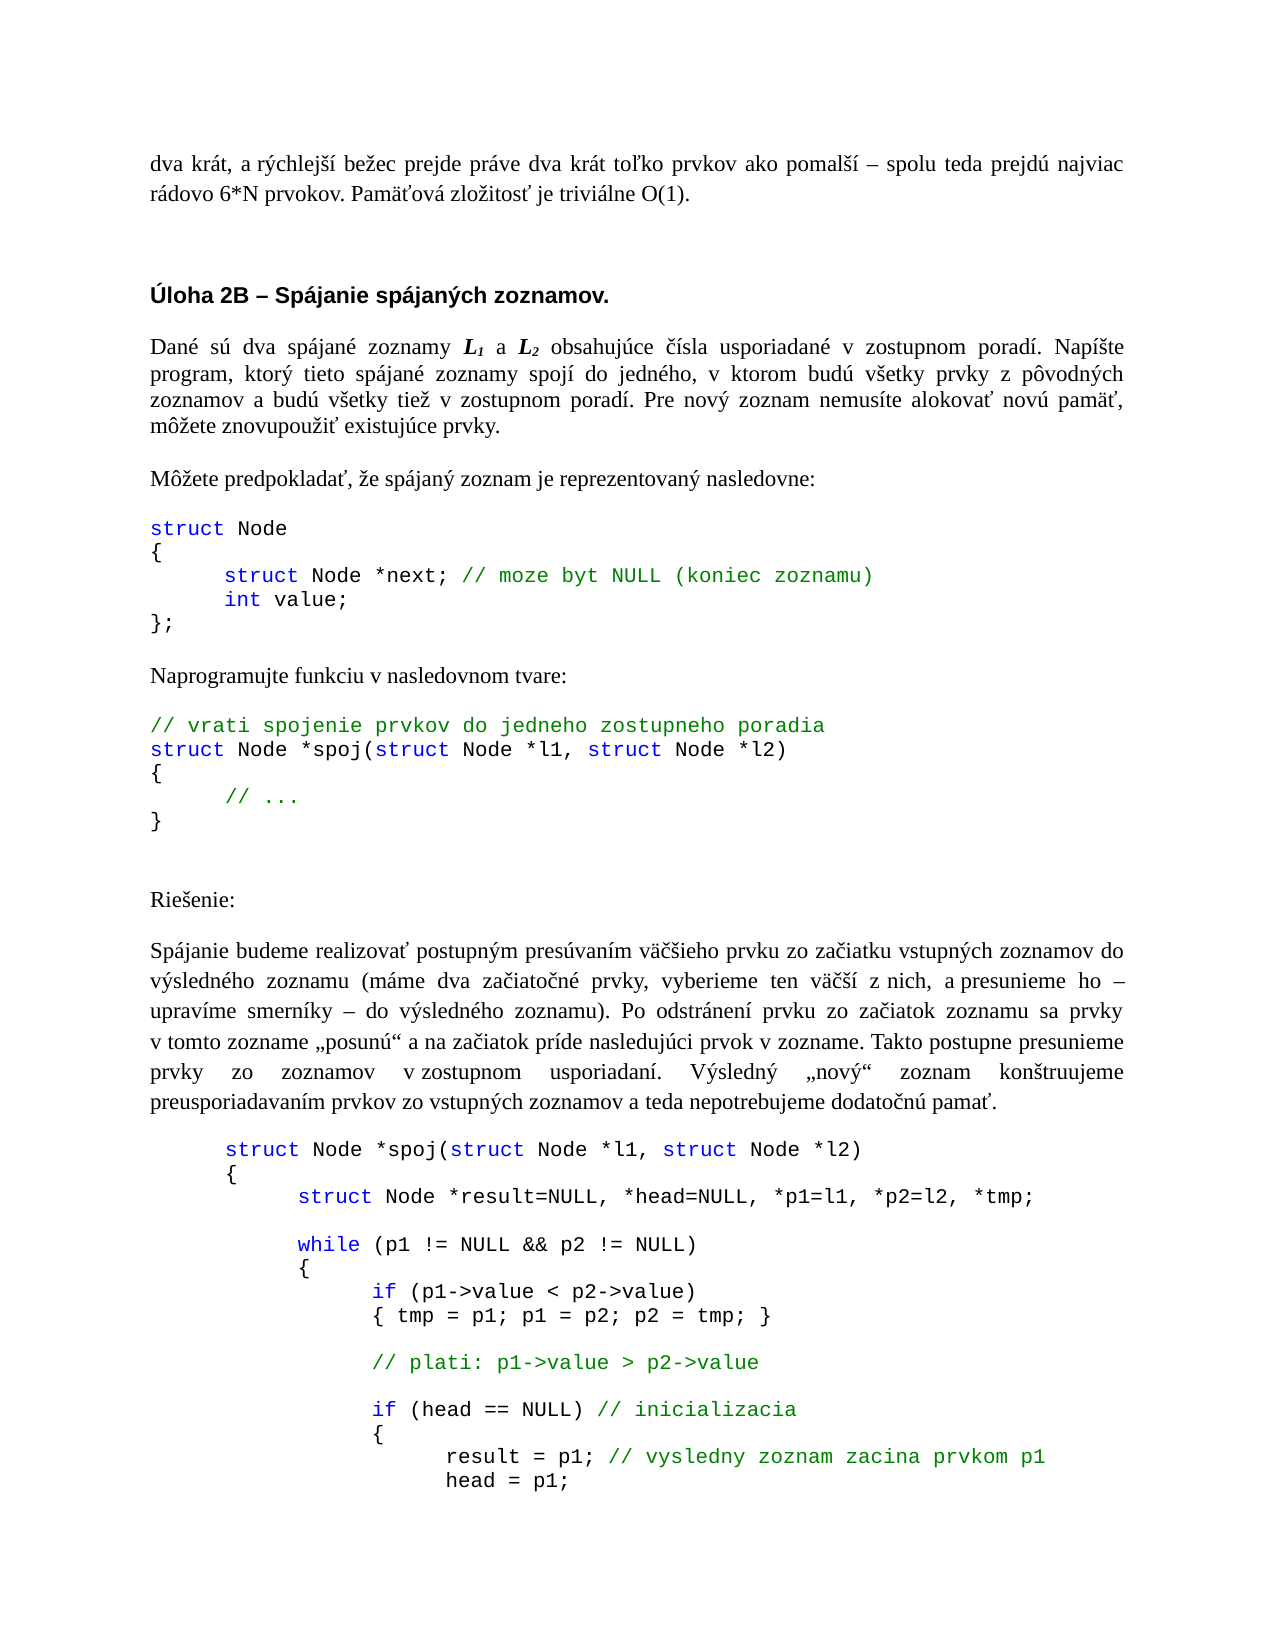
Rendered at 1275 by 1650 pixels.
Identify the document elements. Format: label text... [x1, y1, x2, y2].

text { [225, 1257, 1125, 1281]
text Môžete predpokladať, že spájaný zoznam je reprezentovaný nasledovne: [150, 465, 1125, 491]
text struct Node *spoj(struct Node *l1, struct Node *l2) [150, 1139, 1125, 1163]
text // plati: p1->value > p2->value [225, 1352, 1125, 1376]
text while (p1 != NULL && p2 != NULL) [225, 1234, 1125, 1257]
text head = p1; [225, 1470, 1125, 1494]
text struct Node *spoj(struct Node *l1, struct Node *l2) [150, 739, 1125, 762]
text { [150, 762, 1125, 786]
text Spájanie budeme realizovať postupným presúvaním väčšieho prvku zo začiatku vstupných zoznamov do výsledného zoznamu (máme dva začiatočné prvky, vyberieme ten väčší z nich, a presunieme ho – upravíme smerníky – do výsledného zoznamu). Po odstránení prvku zo začiatok zoznamu sa prvky v tomto zozname „posunú“ a na začiatok príde nasledujúci prvok v zozname. Takto postupne presunieme prvky zo zoznamov v zostupnom usporiadaní. Výsledný „nový“ zoznam konštruujeme preusporiadavaním prvkov zo vstupných zoznamov a teda nepotrebujeme dodatočnú pamať. [150, 937, 1125, 1114]
text }; [150, 612, 1125, 636]
text Úloha 2B – Spájanie spájaných zoznamov. [150, 282, 1125, 309]
text Naprogramujte funkciu v nasledovnom tvare: [150, 662, 1125, 689]
text result = p1; // vysledny zoznam zacina prvkom p1 [225, 1447, 1125, 1470]
text if (p1->value < p2->value) [225, 1281, 1125, 1305]
text Dané sú dva spájané zoznamy L1 a L2 obsahujúce čísla usporiadané v zostupnom poradí. Napíšte program, ktorý tieto spájané zoznamy spojí do jedného, v ktorom budú všetky prvky z pôvodných zoznamov a budú všetky tiež v zostupnom poradí. Pre nový zoznam nemusíte alokovať novú pamäť, môžete znovupoužiť existujúce prvky. [150, 333, 1125, 439]
text Riešenie: [150, 886, 1125, 912]
text { [225, 1163, 1125, 1186]
text // ... [150, 786, 1125, 810]
text } [150, 810, 1125, 833]
text { [225, 1423, 1125, 1447]
text struct Node *next; // moze byt NULL (koniec zoznamu) [150, 565, 1125, 589]
text if (head == NULL) // inicializacia [225, 1399, 1125, 1423]
text struct Node *result=NULL, *head=NULL, *p1=l1, *p2=l2, *tmp; [225, 1186, 1125, 1210]
text dva krát, a rýchlejší bežec prejde práve dva krát toľko prvkov ako pomalší – spolu teda prejdú najviac rádovo 6*N prvokov. Pamäťová zložitosť je triviálne O(1). [150, 150, 1125, 207]
text int value; [150, 589, 1125, 612]
text // vrati spojenie prvkov do jedneho zostupneho poradia [150, 715, 1125, 739]
text { [150, 541, 1125, 565]
text { tmp = p1; p1 = p2; p2 = tmp; } [225, 1305, 1125, 1328]
text struct Node [150, 518, 1125, 541]
